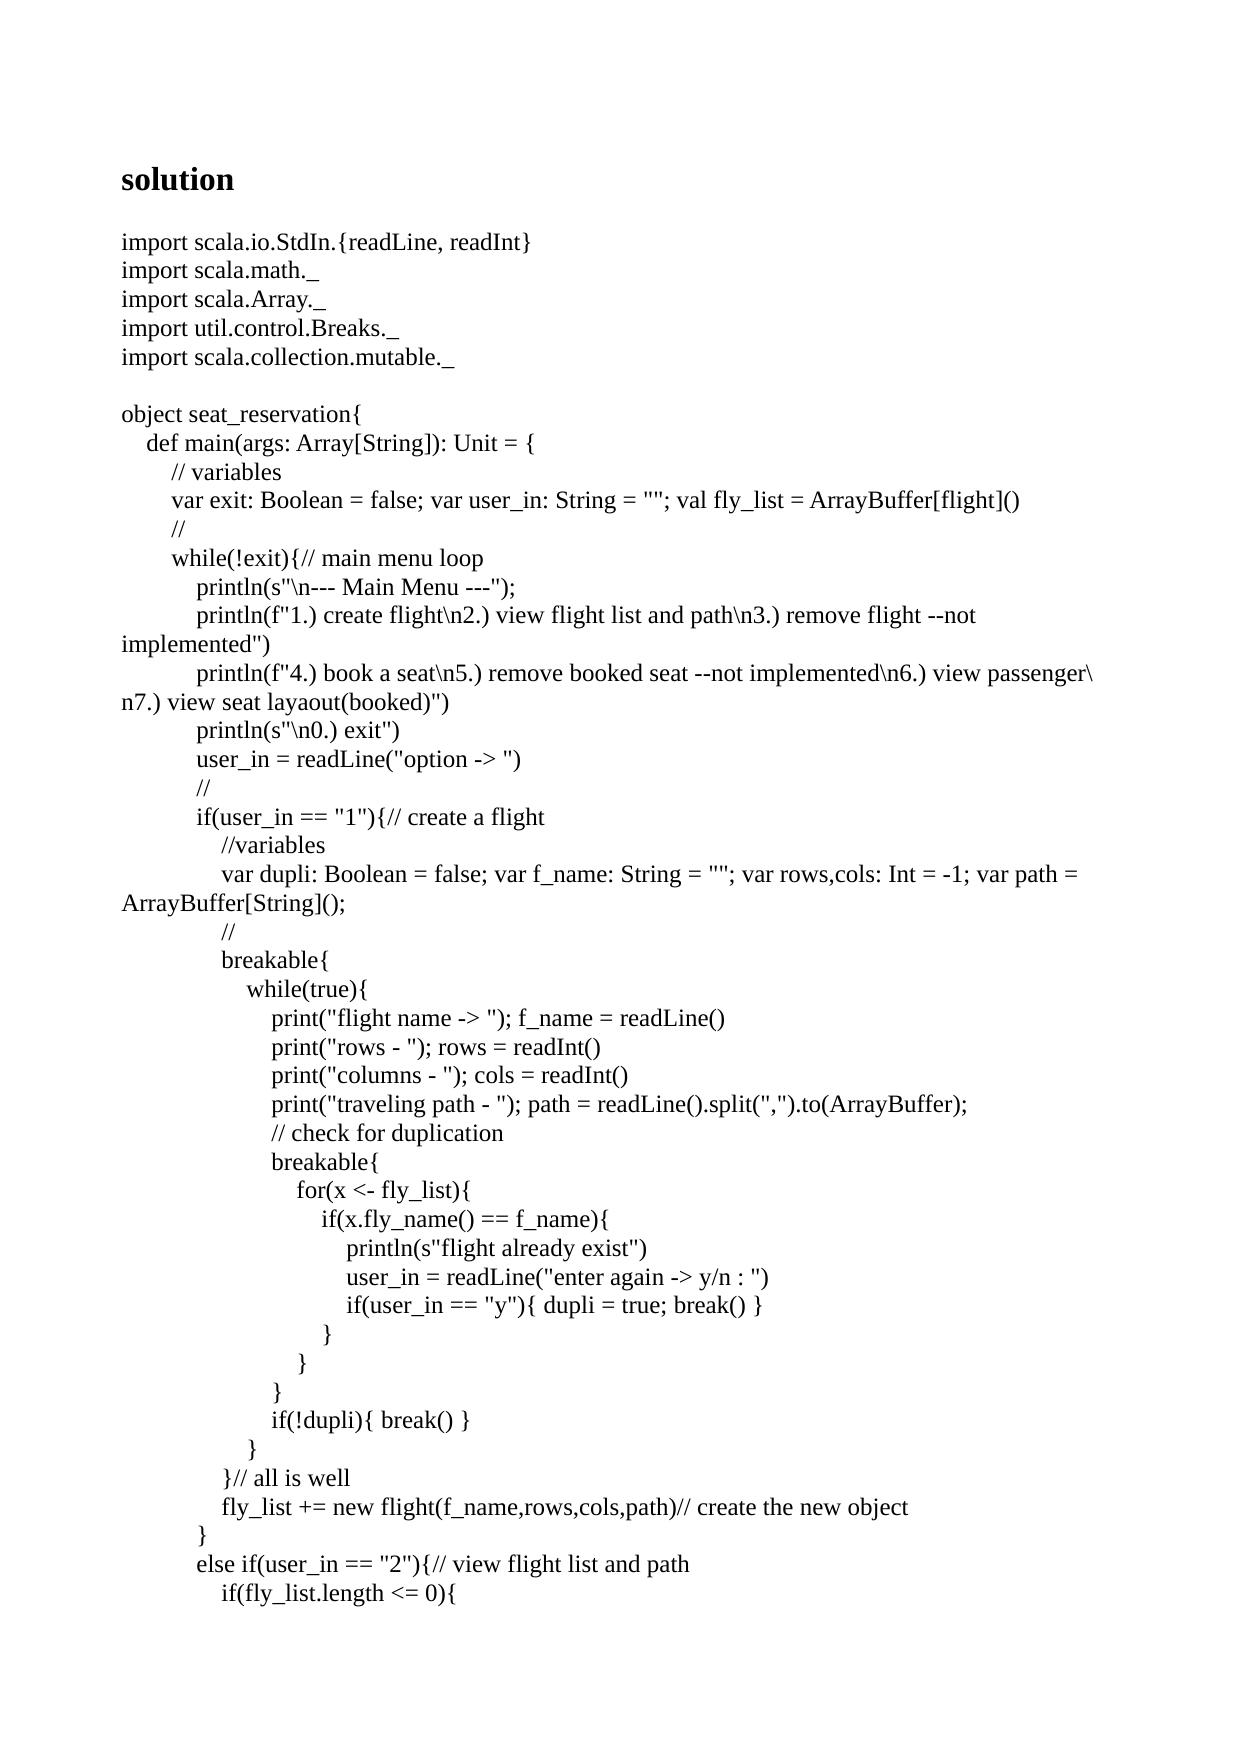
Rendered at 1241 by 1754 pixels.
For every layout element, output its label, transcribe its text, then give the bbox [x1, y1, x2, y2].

text import scala.collection.mutable._ [121, 342, 1119, 370]
text import scala.Array._ [121, 284, 1119, 313]
text }// all is well [121, 1463, 1119, 1492]
text if(x.fly_name() == f_name){ [121, 1204, 1119, 1233]
text import scala.io.StdIn.{readLine, readInt} [121, 227, 1119, 255]
text import util.control.Breaks._ [121, 313, 1119, 342]
text if(user_in == "1"){// create a flight [121, 802, 1119, 830]
text // [121, 773, 1119, 802]
text def main(args: Array[String]): Unit = { [121, 428, 1119, 457]
text println(s"\n--- Main Menu ---"); [121, 572, 1119, 600]
text } [121, 1348, 1119, 1377]
text print("flight name -> "); f_name = readLine() [121, 1003, 1119, 1032]
text else if(user_in == "2"){// view flight list and path [121, 1549, 1119, 1578]
text user_in = readLine("enter again -> y/n : ") [121, 1262, 1119, 1290]
text print("traveling path - "); path = readLine().split(",").to(ArrayBuffer); [121, 1089, 1119, 1118]
text println(s"\n0.) exit") [121, 715, 1119, 744]
text } [121, 1520, 1119, 1549]
text // [121, 917, 1119, 945]
text //variables [121, 830, 1119, 859]
text object seat_reservation{ [121, 399, 1119, 428]
text println(f"4.) book a seat\n5.) remove booked seat --not implemented\n6.) view passenger\n7.) view seat layaout(booked)") [121, 658, 1119, 715]
text if(fly_list.length <= 0){ [121, 1578, 1119, 1607]
text breakable{ [121, 945, 1119, 974]
text // variables [121, 457, 1119, 485]
text var dupli: Boolean = false; var f_name: String = ""; var rows,cols: Int = -1; var path = ArrayBuffer[String](); [121, 859, 1119, 917]
text user_in = readLine("option -> ") [121, 744, 1119, 773]
text if(user_in == "y"){ dupli = true; break() } [121, 1290, 1119, 1319]
text } [121, 1319, 1119, 1348]
text fly_list += new flight(f_name,rows,cols,path)// create the new object [121, 1492, 1119, 1520]
text for(x <- fly_list){ [121, 1175, 1119, 1204]
text } [121, 1434, 1119, 1463]
text // [121, 514, 1119, 543]
text var exit: Boolean = false; var user_in: String = ""; val fly_list = ArrayBuffer[flight]() [121, 485, 1119, 514]
text println(f"1.) create flight\n2.) view flight list and path\n3.) remove flight --not implemented") [121, 600, 1119, 658]
text print("columns - "); cols = readInt() [121, 1060, 1119, 1089]
text println(s"flight already exist") [121, 1233, 1119, 1262]
text if(!dupli){ break() } [121, 1405, 1119, 1434]
text // check for duplication [121, 1118, 1119, 1147]
text while(!exit){// main menu loop [121, 543, 1119, 572]
text solution [121, 159, 1119, 198]
text import scala.math._ [121, 255, 1119, 284]
text breakable{ [121, 1147, 1119, 1175]
text print("rows - "); rows = readInt() [121, 1032, 1119, 1060]
text while(true){ [121, 974, 1119, 1003]
text } [121, 1377, 1119, 1405]
